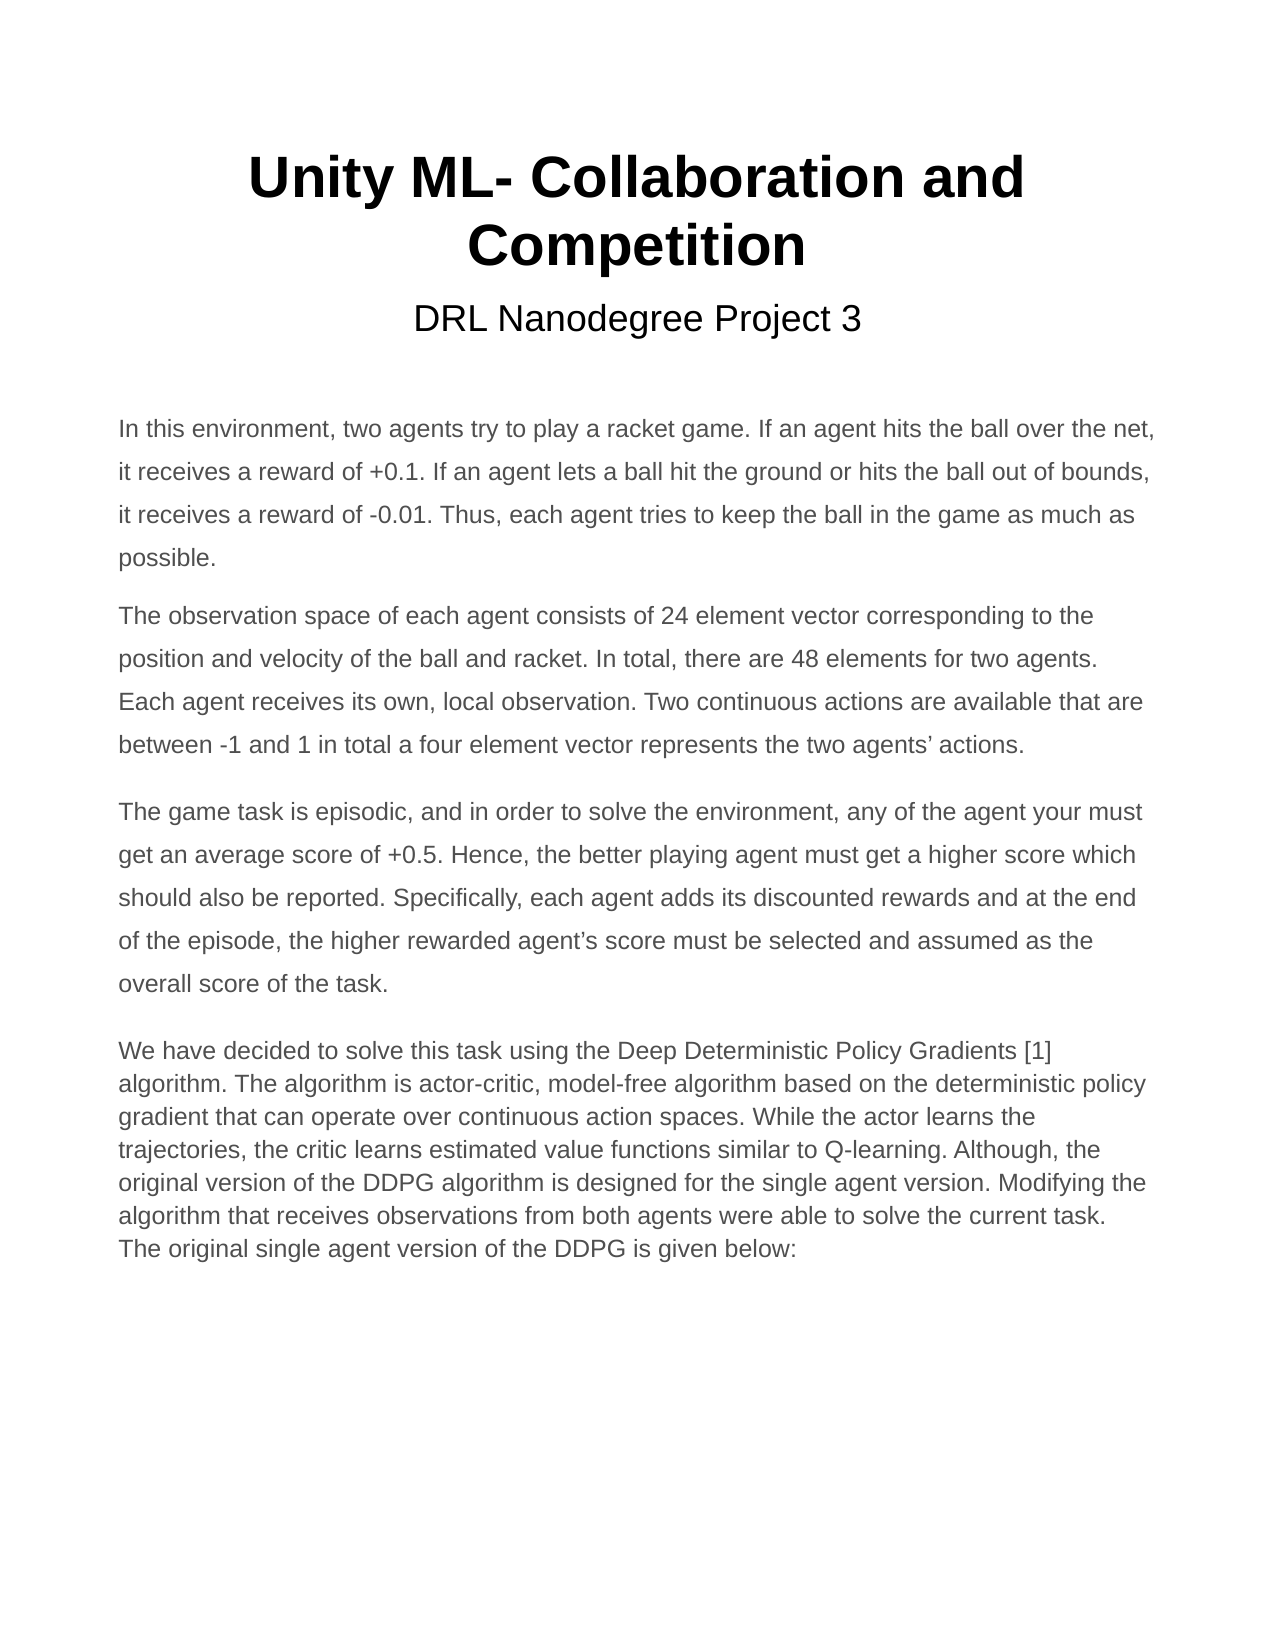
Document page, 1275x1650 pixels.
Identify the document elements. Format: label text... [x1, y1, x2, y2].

text In this environment, two agents try to play a racket game. If an agent hits the ball over the net, it receives a reward of +0.1. If an agent lets a ball hit the ground or hits the ball out of bounds, it receives a reward of -0.01. Thus, each agent tries to keep the ball in the game as much as possible. [118, 413, 1157, 572]
text The observation space of each agent consists of 24 element vector corresponding to the position and velocity of the ball and racket. In total, there are 48 elements for two agents. Each agent receives its own, local observation. Two continuous actions are available that are between -1 and 1 in total a four element vector represents the two agents’ actions. [118, 601, 1157, 759]
subtitle DRL Nanodegree Project 3 [118, 296, 1157, 339]
text We have decided to solve this task using the Deep Deterministic Policy Gradients [1] algorithm. The algorithm is actor-critic, model-free algorithm based on the deterministic policy gradient that can operate over continuous action spaces. While the actor learns the trajectories, the critic learns estimated value functions similar to Q-learning. Although, the original version of the DDPG algorithm is designed for the single agent version. Modifying the algorithm that receives observations from both agents were able to solve the current task. The original single agent version of the DDPG is given below: [118, 1036, 1157, 1262]
text The game task is episodic, and in order to solve the environment, any of the agent your must get an average score of +0.5. Hence, the better playing agent must get a higher score which should also be reported. Specifically, each agent adds its discounted rewards and at the end of the episode, the higher rewarded agent’s score must be selected and assumed as the overall score of the task. [118, 797, 1157, 998]
title Unity ML- Collaboration and Competition [118, 143, 1157, 277]
